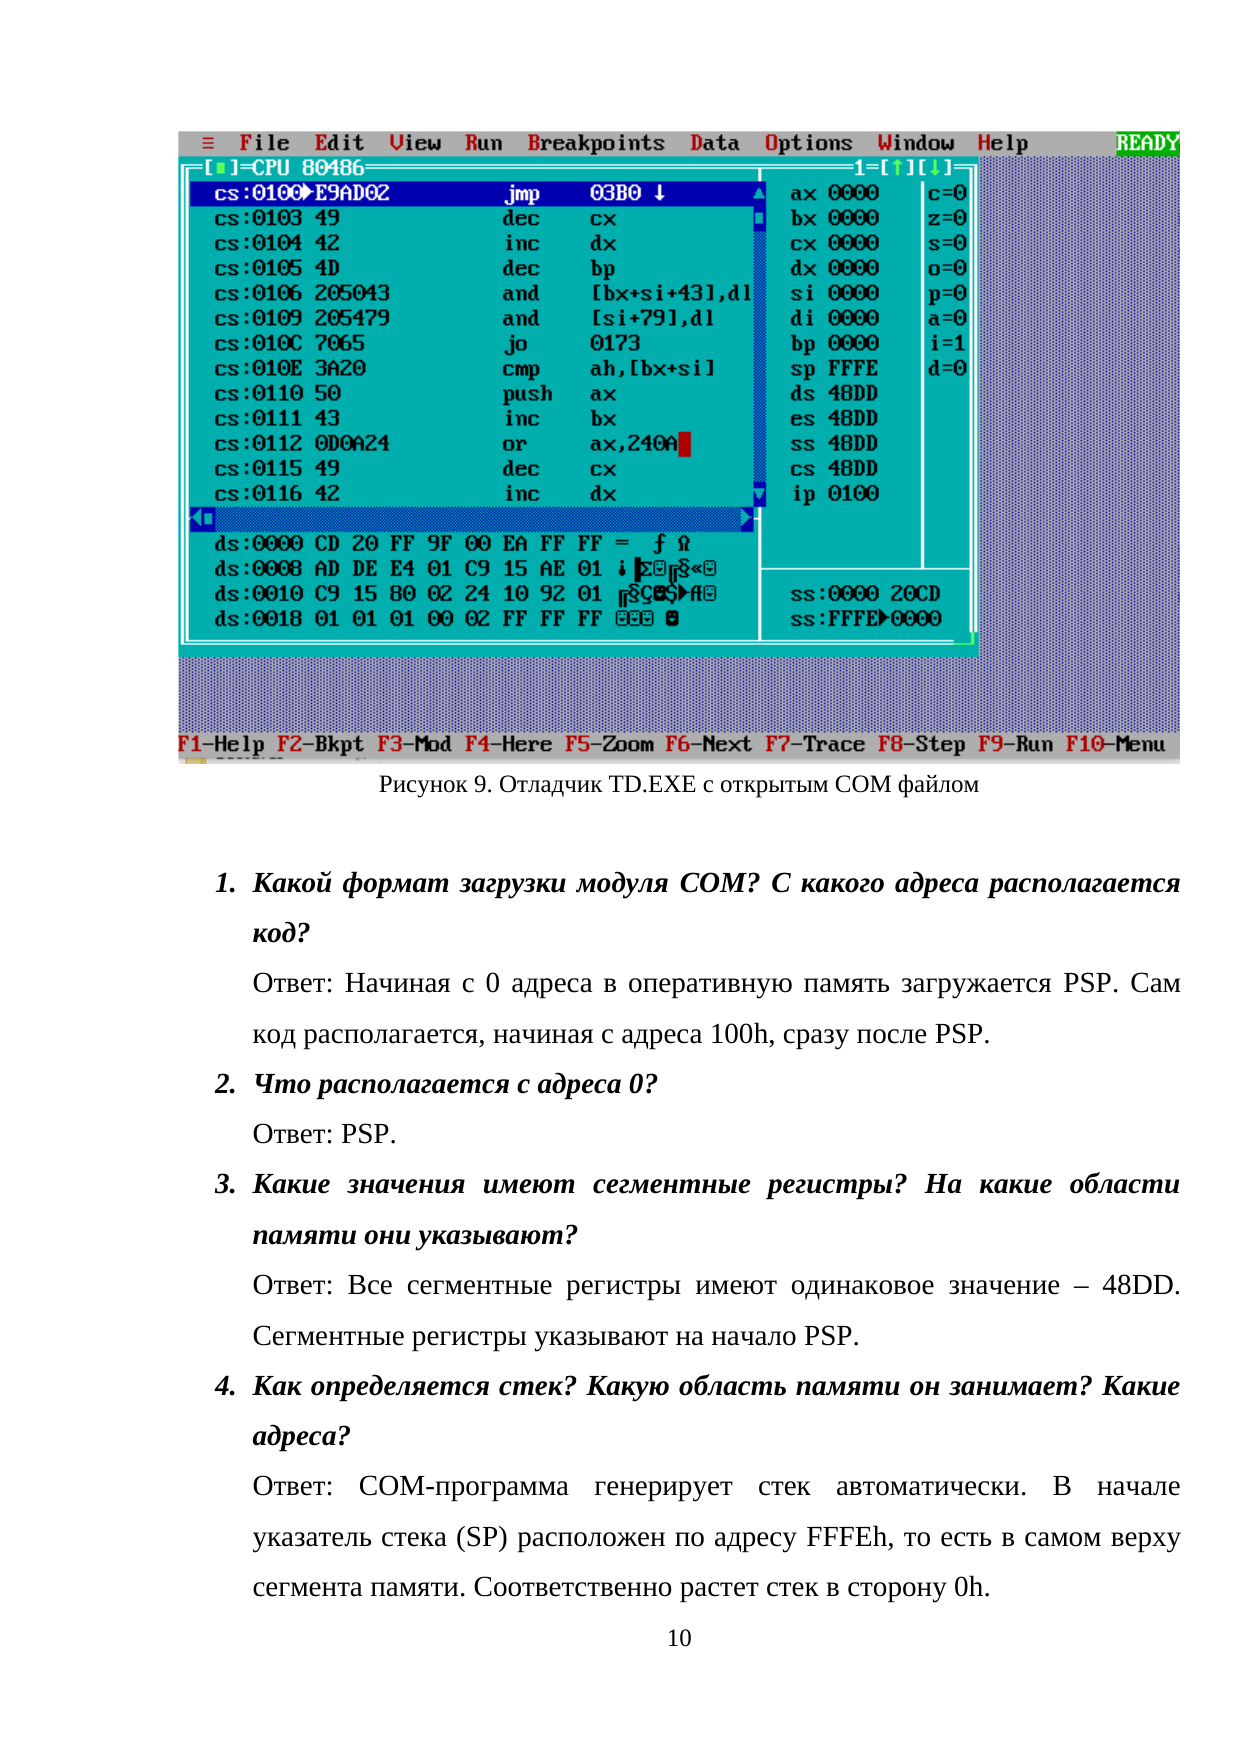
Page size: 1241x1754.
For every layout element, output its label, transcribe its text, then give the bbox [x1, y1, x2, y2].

list Какие значения имеют сегментные регистры? На какие области памяти они указывают? [215, 1167, 1181, 1251]
list Ответ: COM-программа генерирует стек автоматически. В начале указатель стека (SP) расположен по адресу FFFEh, то есть в самом верху сегмента памяти. Соответственно растет стек в сторону 0h. [215, 1468, 1181, 1603]
list Как определяется стек? Какую область памяти он занимает? Какие адреса? [215, 1368, 1181, 1452]
list Какой формат загрузки модуля COM? С какого адреса располагается код? [215, 865, 1181, 949]
list Что располагается с адреса 0? [215, 1066, 1181, 1099]
list Ответ: PSP. [215, 1116, 1181, 1150]
list Ответ: Все сегментные регистры имеют одинаковое значение – 48DD. Сегментные регистры указывают на начало PSP. [215, 1267, 1181, 1351]
picture [178, 130, 1180, 764]
text Рисунок 9. Отладчик TD.EXE с открытым COM файлом [178, 764, 1180, 798]
list Ответ: Начиная с 0 адреса в оперативную память загружается PSP. Сам код располагается, начиная с адреса 100h, сразу после PSP. [215, 965, 1181, 1049]
